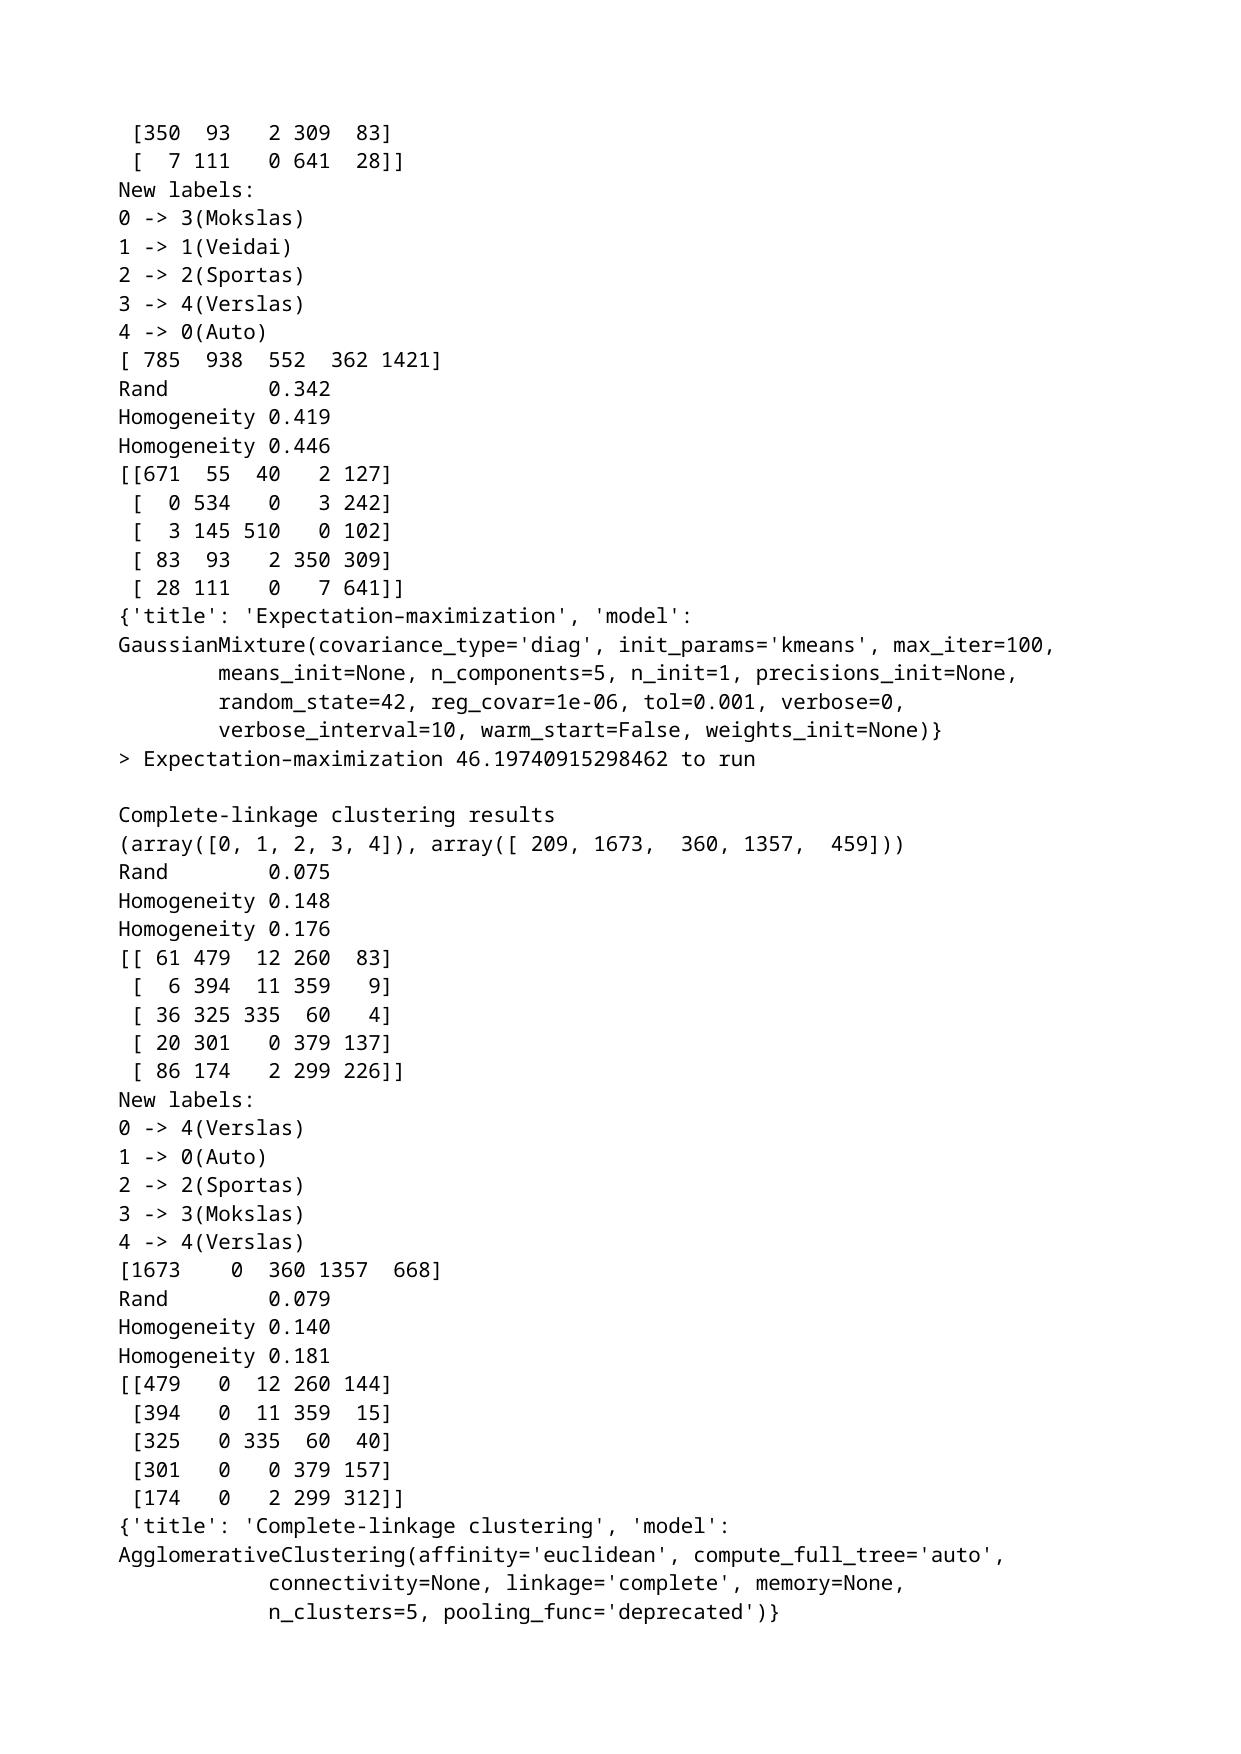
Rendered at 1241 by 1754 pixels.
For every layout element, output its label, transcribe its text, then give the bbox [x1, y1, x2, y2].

text [[479 0 12 260 144] [118, 1369, 1122, 1398]
text 2 -> 2(Sportas) [118, 260, 1122, 289]
text 4 -> 4(Verslas) [118, 1227, 1122, 1256]
text Homogeneity 0.181 [118, 1341, 1122, 1369]
text [ 20 301 0 379 137] [118, 1028, 1122, 1057]
text [ 83 93 2 350 309] [118, 545, 1122, 573]
text 1 -> 1(Veidai) [118, 232, 1122, 260]
text [ 3 145 510 0 102] [118, 516, 1122, 545]
text Rand 0.075 [118, 857, 1122, 886]
text Homogeneity 0.176 [118, 914, 1122, 943]
text [350 93 2 309 83] [118, 118, 1122, 147]
text (array([0, 1, 2, 3, 4]), array([ 209, 1673, 360, 1357, 459])) [118, 829, 1122, 857]
text [394 0 11 359 15] [118, 1398, 1122, 1426]
text [[671 55 40 2 127] [118, 459, 1122, 488]
text [ 6 394 11 359 9] [118, 971, 1122, 1000]
text 0 -> 4(Verslas) [118, 1113, 1122, 1142]
text Homogeneity 0.148 [118, 886, 1122, 914]
text Homogeneity 0.419 [118, 402, 1122, 431]
text [ 7 111 0 641 28]] [118, 147, 1122, 175]
text Rand 0.079 [118, 1284, 1122, 1312]
text [ 0 534 0 3 242] [118, 488, 1122, 516]
text connectivity=None, linkage='complete', memory=None, [118, 1568, 1122, 1597]
text Complete-linkage clustering results [118, 801, 1122, 829]
text [ 36 325 335 60 4] [118, 1000, 1122, 1028]
text 3 -> 4(Verslas) [118, 289, 1122, 317]
text Homogeneity 0.140 [118, 1312, 1122, 1341]
text [[ 61 479 12 260 83] [118, 943, 1122, 971]
text [1673 0 360 1357 668] [118, 1256, 1122, 1284]
text {'title': 'Expectation–maximization', 'model': GaussianMixture(covariance_type='diag', init_params='kmeans', max_iter=100, [118, 602, 1122, 658]
text 2 -> 2(Sportas) [118, 1170, 1122, 1199]
text random_state=42, reg_covar=1e-06, tol=0.001, verbose=0, [118, 687, 1122, 715]
text 3 -> 3(Mokslas) [118, 1199, 1122, 1227]
text n_clusters=5, pooling_func='deprecated')} [118, 1597, 1122, 1625]
text [325 0 335 60 40] [118, 1426, 1122, 1455]
text > Expectation–maximization 46.19740915298462 to run [118, 744, 1122, 772]
text [ 86 174 2 299 226]] [118, 1057, 1122, 1085]
text 4 -> 0(Auto) [118, 317, 1122, 346]
text [ 28 111 0 7 641]] [118, 573, 1122, 602]
text {'title': 'Complete-linkage clustering', 'model': AgglomerativeClustering(affinity='euclidean', compute_full_tree='auto', [118, 1512, 1122, 1568]
text Rand 0.342 [118, 374, 1122, 402]
text means_init=None, n_components=5, n_init=1, precisions_init=None, [118, 658, 1122, 687]
text New labels: [118, 1085, 1122, 1113]
text 0 -> 3(Mokslas) [118, 203, 1122, 232]
text [ 785 938 552 362 1421] [118, 346, 1122, 374]
text Homogeneity 0.446 [118, 431, 1122, 459]
text 1 -> 0(Auto) [118, 1142, 1122, 1170]
text verbose_interval=10, warm_start=False, weights_init=None)} [118, 715, 1122, 744]
text [301 0 0 379 157] [118, 1455, 1122, 1483]
text [174 0 2 299 312]] [118, 1483, 1122, 1512]
text New labels: [118, 175, 1122, 203]
